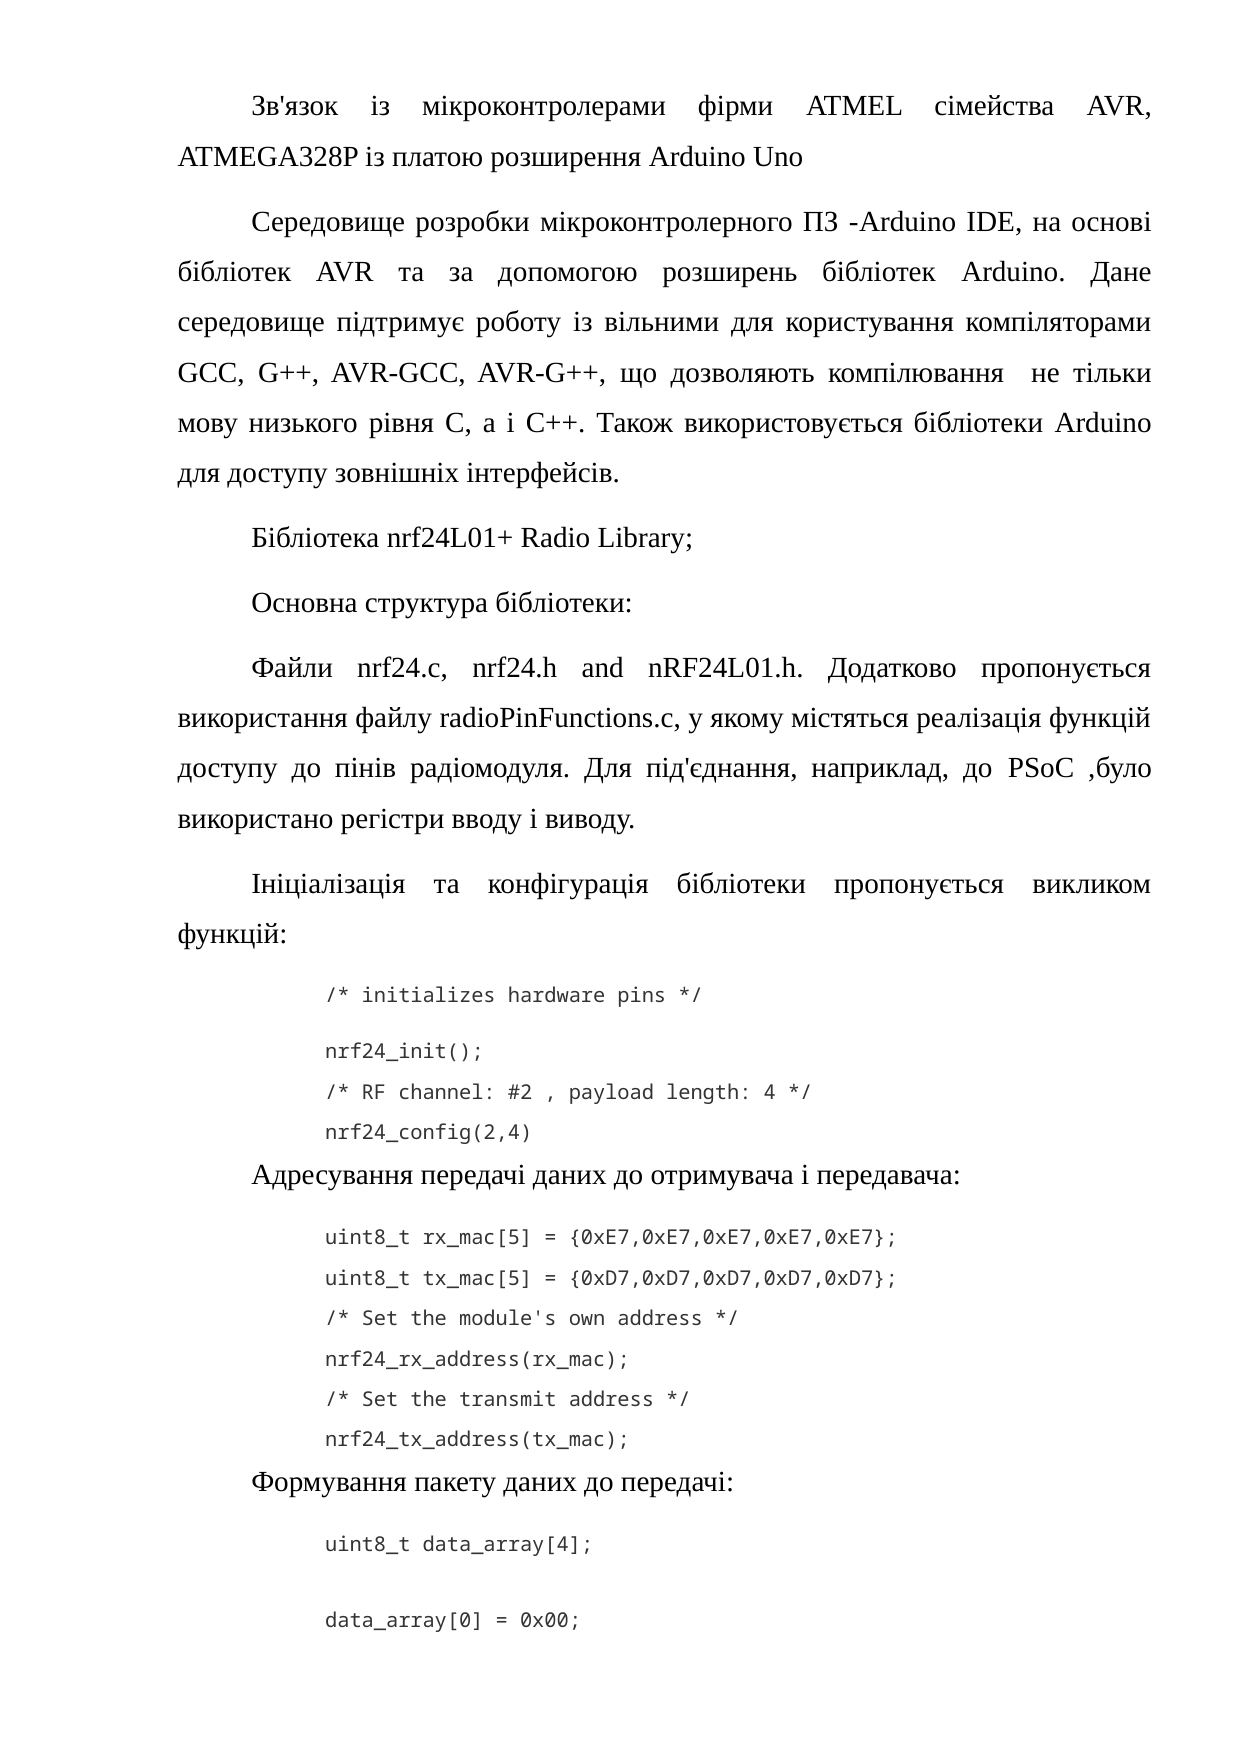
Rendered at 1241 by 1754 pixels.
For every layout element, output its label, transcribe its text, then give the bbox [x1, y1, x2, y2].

text nrf24_config(2,4) [325, 1117, 1152, 1145]
text Файли nrf24.c, nrf24.h and nRF24L01.h. Додатково пропонується використання файлу radioPinFunctions.c, у якому містяться реалізація функцій доступу до пінів радіомодуля. Для під'єднання, наприклад, до PSoC ,було використано регістри вводу і виводу. [177, 650, 1152, 834]
text Основна структура бібліотеки: [177, 585, 1152, 619]
text Адресування передачі даних до отримувача і передавача: [177, 1157, 1152, 1191]
text uint8_t tx_mac[5] = {0xD7,0xD7,0xD7,0xD7,0xD7}; [325, 1264, 1152, 1292]
text Ініціалізація та конфігурація бібліотеки пропонується викликом функцій: [177, 866, 1152, 950]
text /* RF channel: #2 , payload length: 4 */ [325, 1077, 1152, 1105]
text uint8_t rx_mac[5] = {0xE7,0xE7,0xE7,0xE7,0xE7}; [325, 1222, 1152, 1250]
text Зв'язок із мікроконтролерами фірми ATMEL сімейства AVR, ATMEGA328P із платою розширення Arduino Uno [177, 88, 1152, 172]
text uint8_t data_array[4]; [325, 1529, 1152, 1557]
text nrf24_init(); [325, 1037, 1152, 1065]
text /* Set the module's own address */ [325, 1304, 1152, 1332]
text /* Set the transmit address */ [325, 1384, 1152, 1412]
text /* initializes hardware pins */ [325, 981, 1152, 1009]
text Середовище розробки мікроконтролерного ПЗ -Arduino IDE, на основі бібліотек AVR та за допомогою розширень бібліотек Arduino. Дане середовище підтримує роботу із вільними для користування компіляторами GCC, G++, AVR-GCC, AVR-G++, що дозволяють компілювання не тільки мову низького рівня C, а і C++. Також використовується бібліотеки Arduino для доступу зовнішніх інтерфейсів. [177, 204, 1152, 489]
text Бібліотека nrf24L01+ Radio Library; [177, 520, 1152, 554]
text nrf24_rx_address(rx_mac); [325, 1344, 1152, 1372]
text Формування пакету даних до передачі: [177, 1464, 1152, 1498]
text data_array[0] = 0x00; [325, 1605, 1152, 1633]
text nrf24_tx_address(tx_mac); [325, 1424, 1152, 1452]
